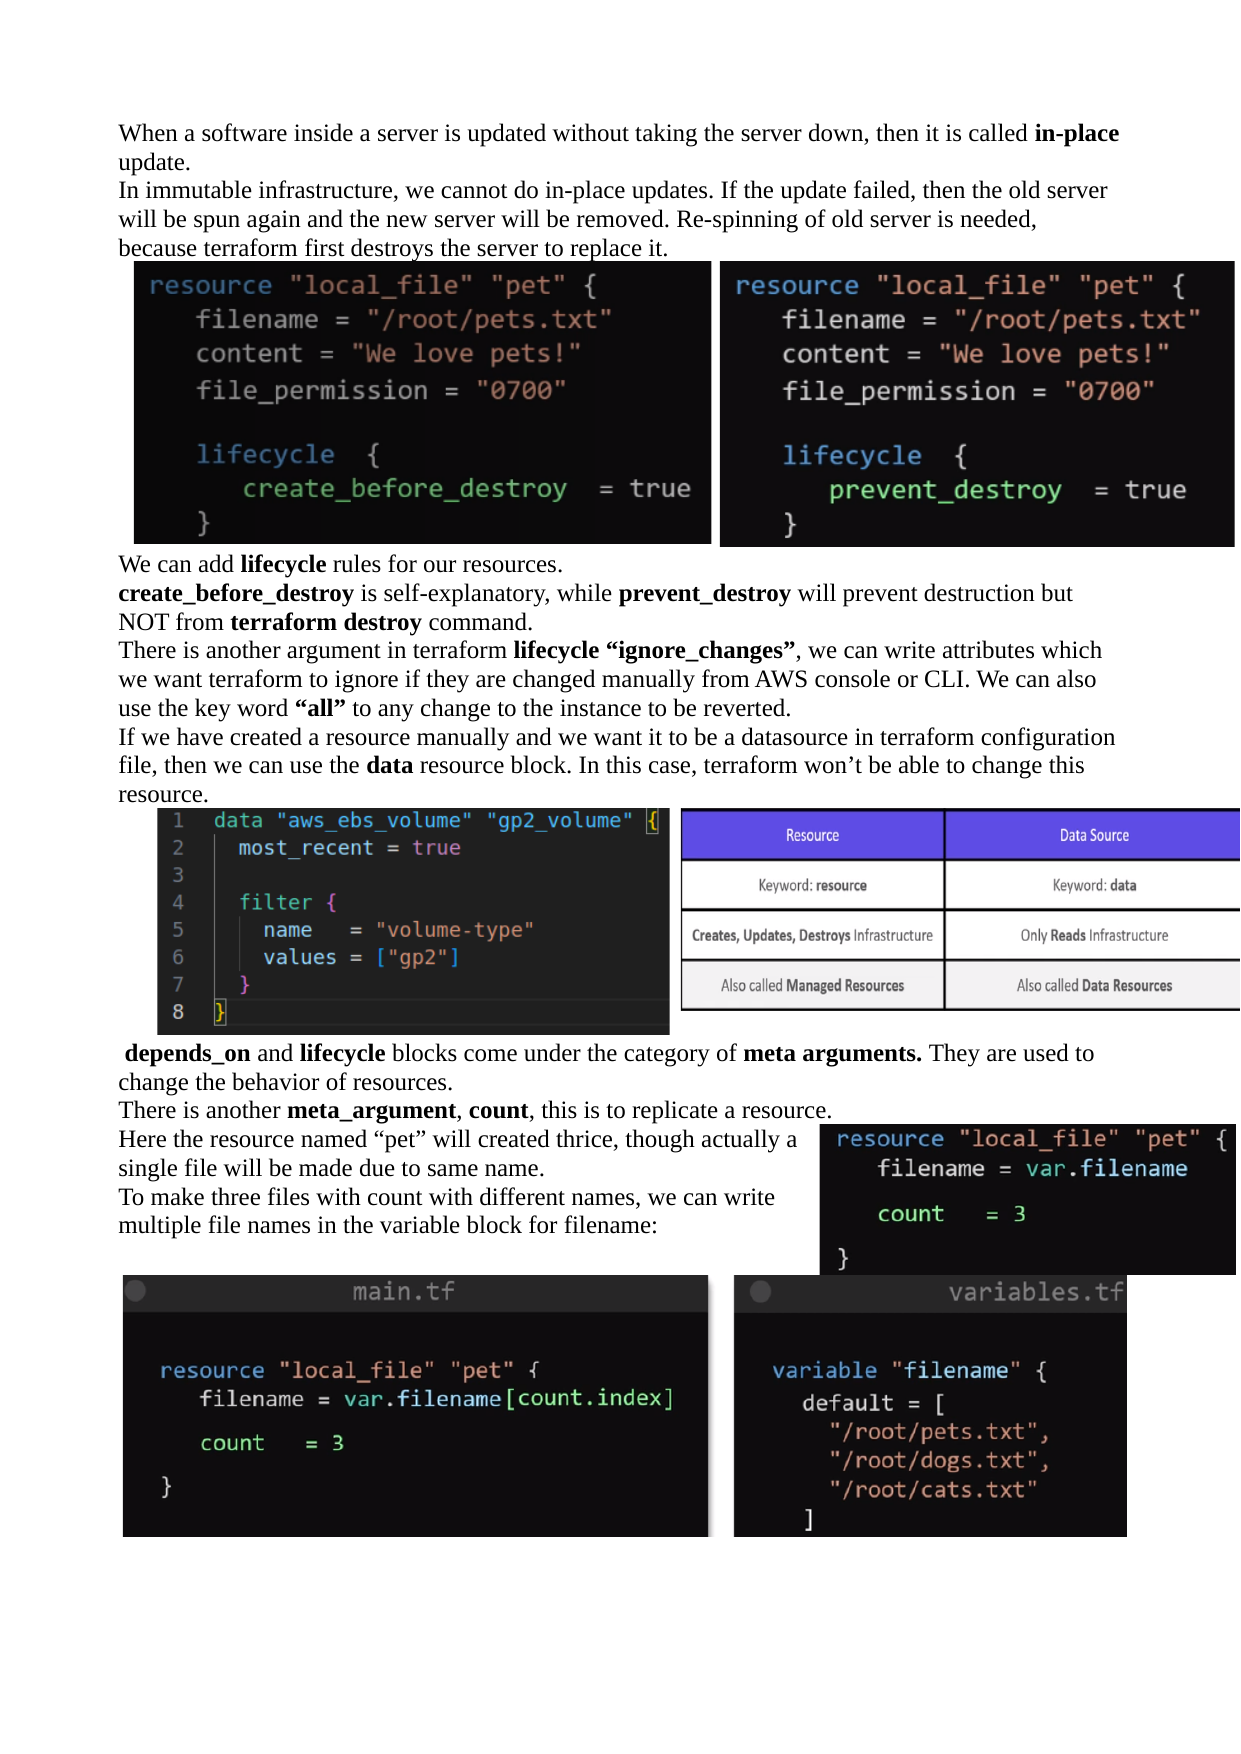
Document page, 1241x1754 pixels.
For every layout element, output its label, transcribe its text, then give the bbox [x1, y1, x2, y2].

text To make three files with count with different names, we can write multiple file names in the variable block for filename: [118, 1182, 819, 1239]
text When a software inside a server is updated without taking the server down, then it is called in-place update. [118, 118, 1122, 176]
text Here the resource named “pet” will created thrice, though actually a single file will be made due to same name. [118, 1124, 819, 1182]
text There is another argument in terraform lifecycle “ignore_changes”, we can write attributes which we want terraform to ignore if they are changed manually from AWS console or CLI. We can also use the key word “all” to any change to the instance to be reverted. [118, 636, 1122, 722]
text If we have created a resource manually and we want it to be a datasource in terraform configuration file, then we can use the data resource block. In this case, terraform won’t be able to change this resource. [118, 722, 1122, 808]
picture [680, 808, 1240, 1011]
picture [133, 261, 712, 544]
text We can add lifecycle rules for our resources. [118, 549, 1122, 578]
text create_before_destroy is self-explanatory, while prevent_destroy will prevent destruction but NOT from terraform destroy command. [118, 578, 1122, 636]
text depends_on and lifecycle blocks come under the category of meta arguments. They are used to change the behavior of resources. [118, 1038, 1122, 1096]
text There is another meta_argument, count, this is to replicate a resource. [118, 1096, 1122, 1124]
picture [719, 261, 1235, 547]
text In immutable infrastructure, we cannot do in-place updates. If the update failed, then the old server will be spun again and the new server will be removed. Re-spinning of old server is needed, because terraform first destroys the server to replace it. [118, 176, 1122, 262]
picture [122, 1124, 1236, 1537]
picture [157, 808, 670, 1035]
